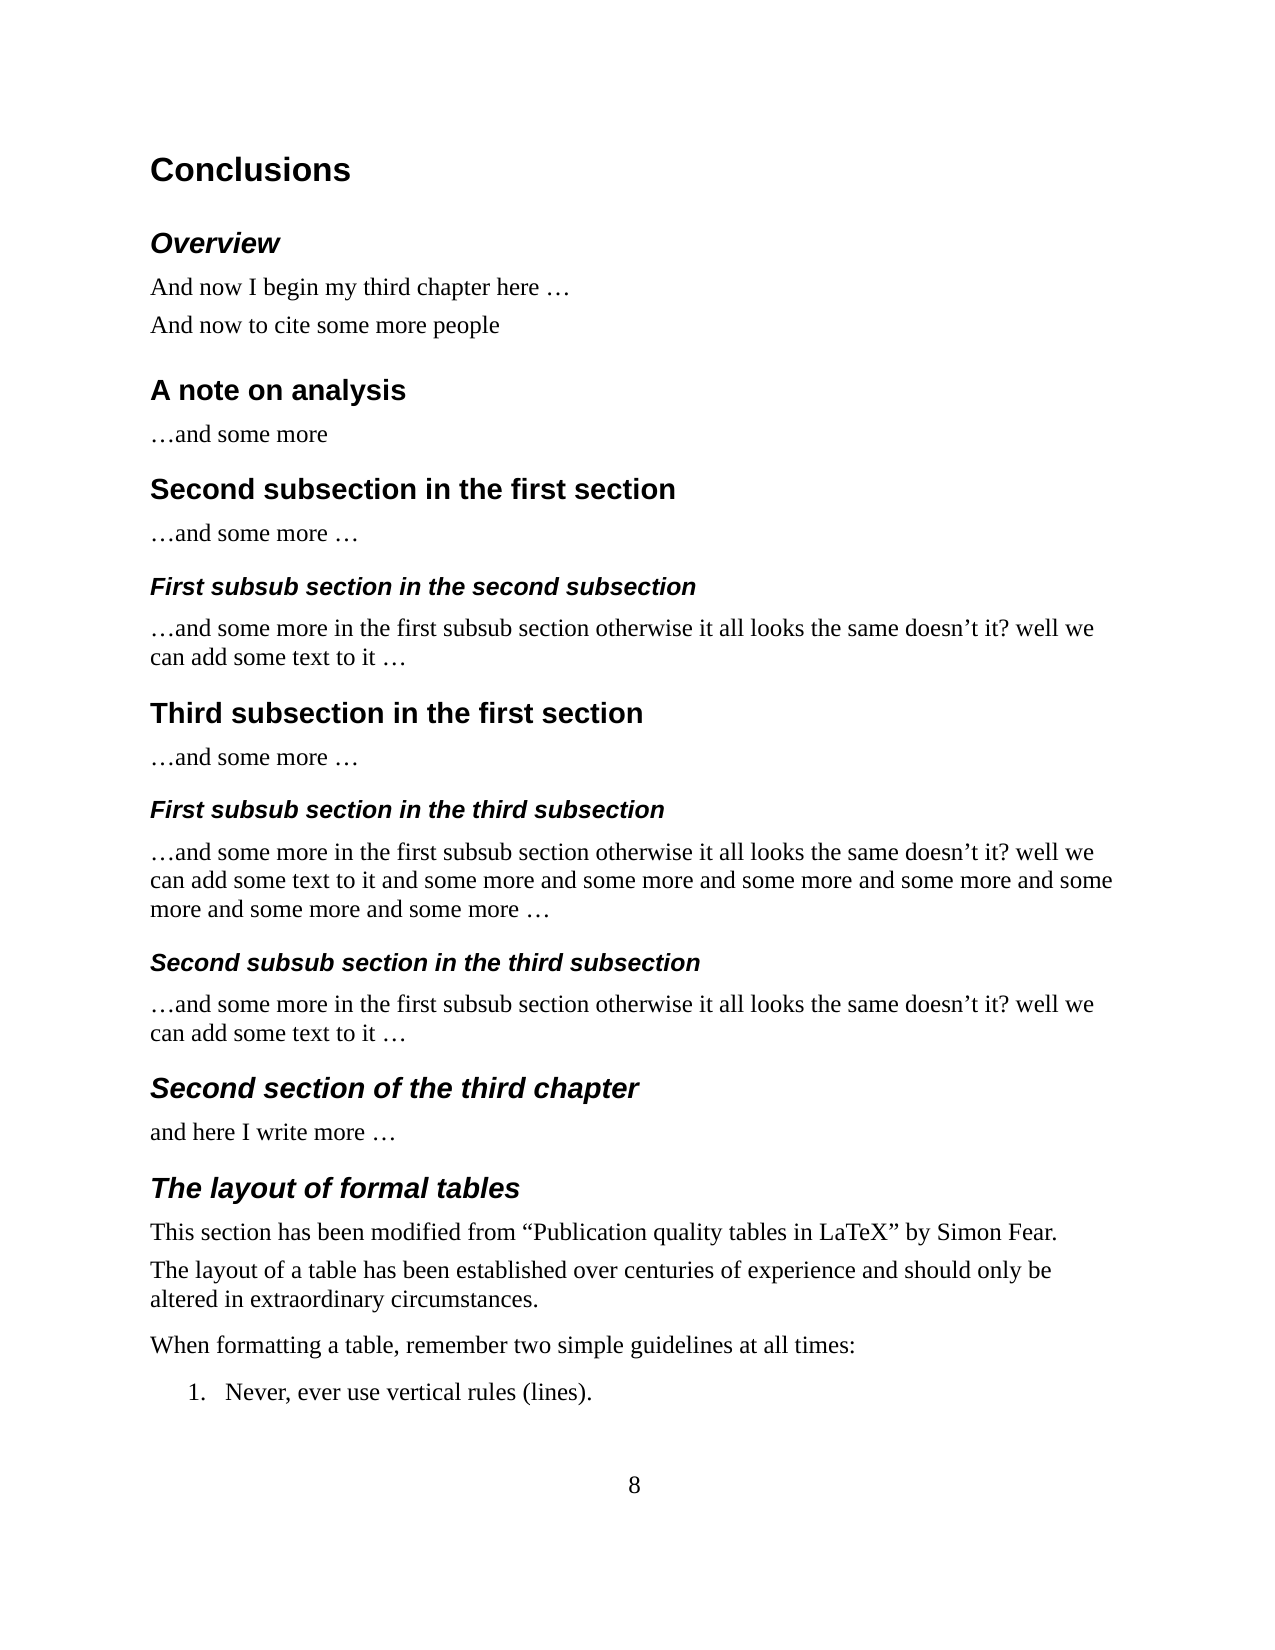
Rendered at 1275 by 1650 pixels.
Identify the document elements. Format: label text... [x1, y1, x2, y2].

text And now to cite some more people [150, 310, 1125, 339]
subtitle Second subsub section in the third subsection [150, 948, 1125, 976]
text …and some more in the first subsub section otherwise it all looks the same doesn’t it? well we can add some text to it … [150, 613, 1125, 671]
text and here I write more … [150, 1117, 1125, 1146]
text …and some more [150, 419, 1125, 447]
subtitle A note on analysis [150, 373, 1125, 406]
text …and some more … [150, 518, 1125, 547]
text …and some more in the first subsub section otherwise it all looks the same doesn’t it? well we can add some text to it … [150, 989, 1125, 1046]
subtitle The layout of formal tables [150, 1171, 1125, 1205]
text And now I begin my third chapter here … [150, 272, 1125, 301]
subtitle Third subsection in the first section [150, 696, 1125, 729]
text The layout of a table has been established over centuries of experience and should only be altered in extraordinary circumstances. [150, 1255, 1125, 1312]
subtitle Conclusions [150, 150, 1125, 189]
subtitle Overview [150, 226, 1125, 260]
subtitle First subsub section in the third subsection [150, 796, 1125, 824]
list Never, ever use vertical rules (lines). [187, 1377, 1125, 1406]
subtitle Second section of the third chapter [150, 1071, 1125, 1105]
subtitle First subsub section in the second subsection [150, 572, 1125, 601]
text This section has been modified from “Publication quality tables in LaTeX” by Simon Fear. [150, 1217, 1125, 1246]
text When formatting a table, remember two simple guidelines at all times: [150, 1330, 1125, 1359]
text …and some more in the first subsub section otherwise it all looks the same doesn’t it? well we can add some text to it and some more and some more and some more and some more and some more and some more and some more … [150, 837, 1125, 923]
text …and some more … [150, 742, 1125, 771]
subtitle Second subsection in the first section [150, 472, 1125, 506]
